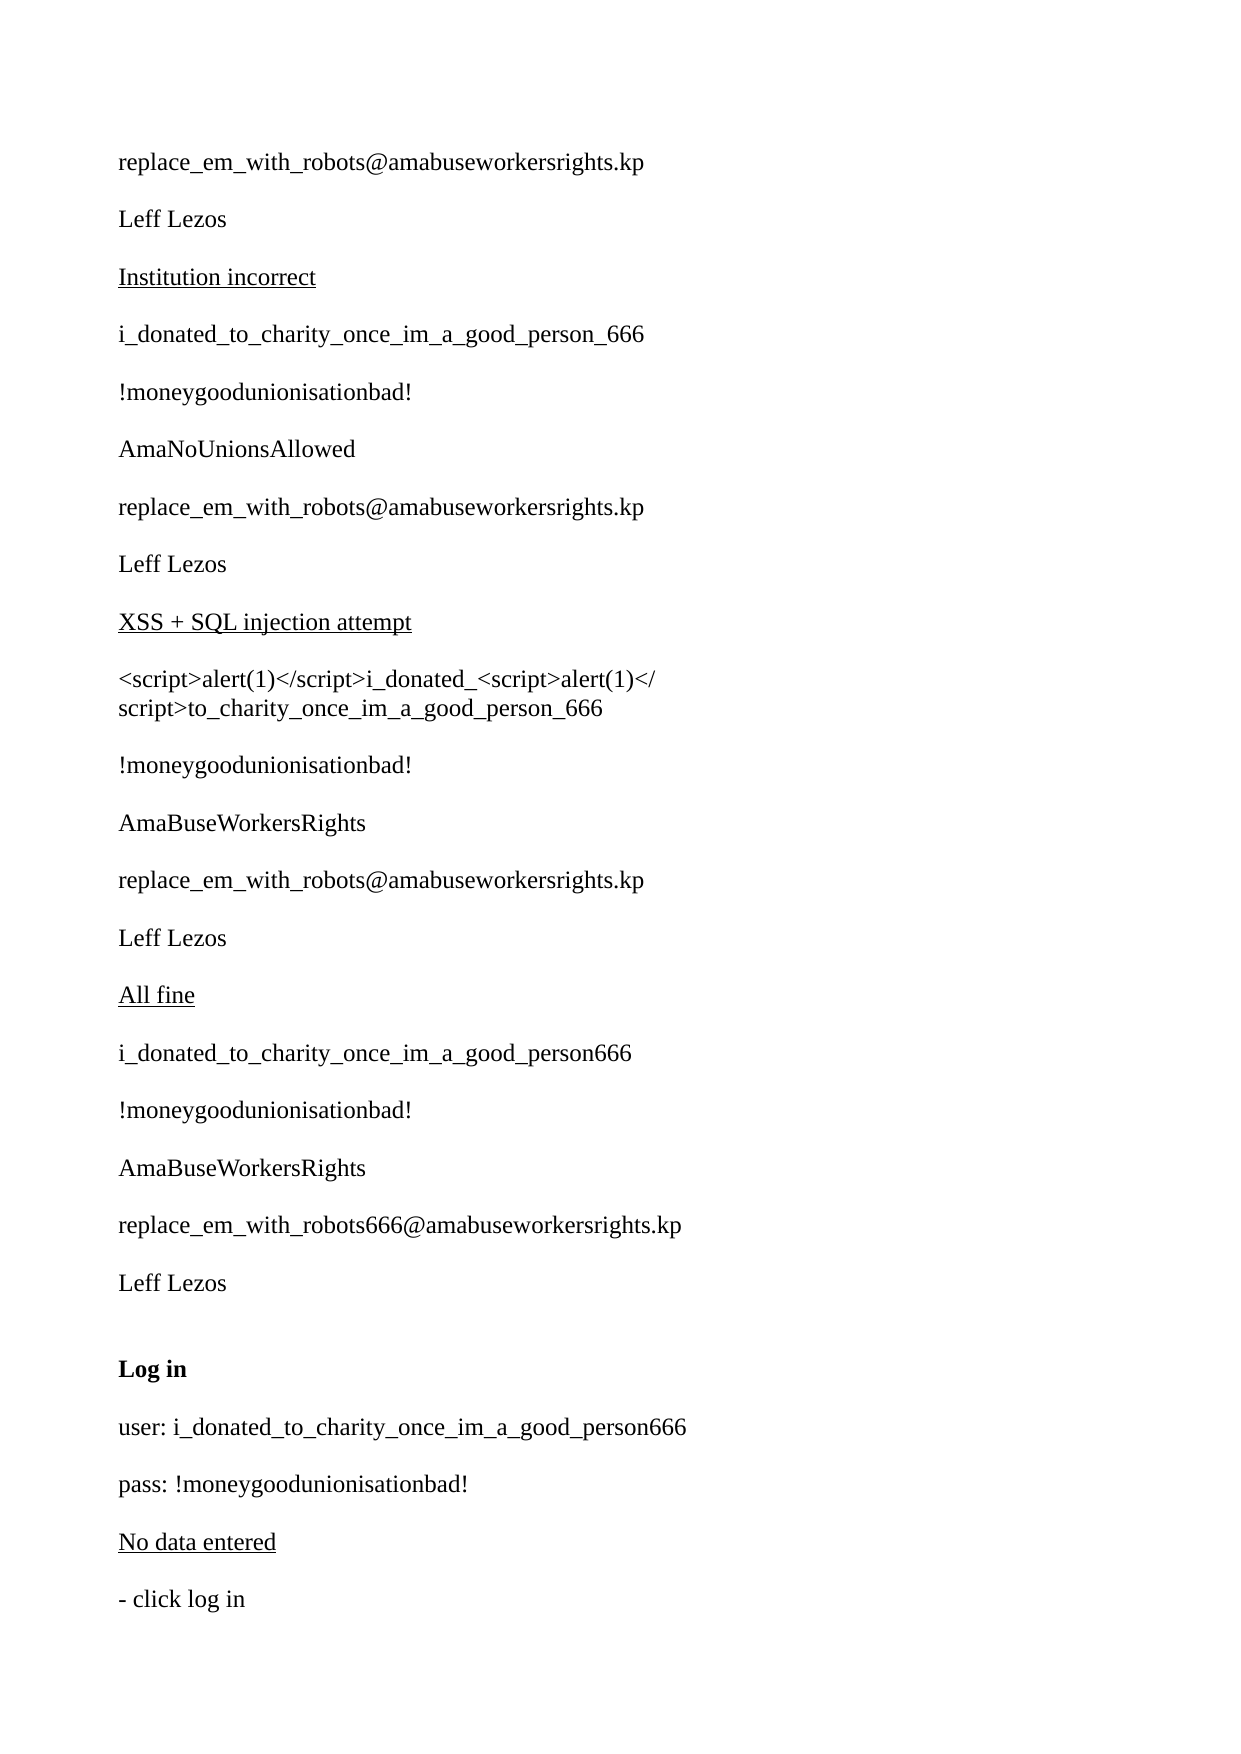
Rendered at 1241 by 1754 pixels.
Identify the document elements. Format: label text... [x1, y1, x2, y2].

text replace_em_with_robots@amabuseworkersrights.kp [118, 492, 1122, 521]
text Leff Lezos [118, 549, 1122, 578]
text All fine [118, 981, 1122, 1009]
text AmaNoUnionsAllowed [118, 434, 1122, 463]
text AmaBuseWorkersRights [118, 1153, 1122, 1182]
text !moneygoodunionisationbad! [118, 377, 1122, 406]
text - click log in [118, 1584, 1122, 1613]
text Leff Lezos [118, 923, 1122, 952]
text replace_em_with_robots666@amabuseworkersrights.kp [118, 1211, 1122, 1239]
text No data entered [118, 1527, 1122, 1556]
text XSS + SQL injection attempt [118, 607, 1122, 636]
text i_donated_to_charity_once_im_a_good_person666 [118, 1038, 1122, 1067]
text user: i_donated_to_charity_once_im_a_good_person666 [118, 1412, 1122, 1441]
text Log in [118, 1354, 1122, 1383]
text Institution incorrect [118, 262, 1122, 291]
text i_donated_to_charity_once_im_a_good_person_666 [118, 319, 1122, 348]
text AmaBuseWorkersRights [118, 808, 1122, 837]
text replace_em_with_robots@amabuseworkersrights.kp [118, 866, 1122, 894]
text replace_em_with_robots@amabuseworkersrights.kp [118, 147, 1122, 176]
text Leff Lezos [118, 204, 1122, 233]
text !moneygoodunionisationbad! [118, 1096, 1122, 1124]
text pass: !moneygoodunionisationbad! [118, 1469, 1122, 1498]
text !moneygoodunionisationbad! [118, 751, 1122, 779]
text <script>alert(1)</script>i_donated_<script>alert(1)</script>to_charity_once_im_a_good_person_666 [118, 664, 1122, 722]
text Leff Lezos [118, 1268, 1122, 1297]
